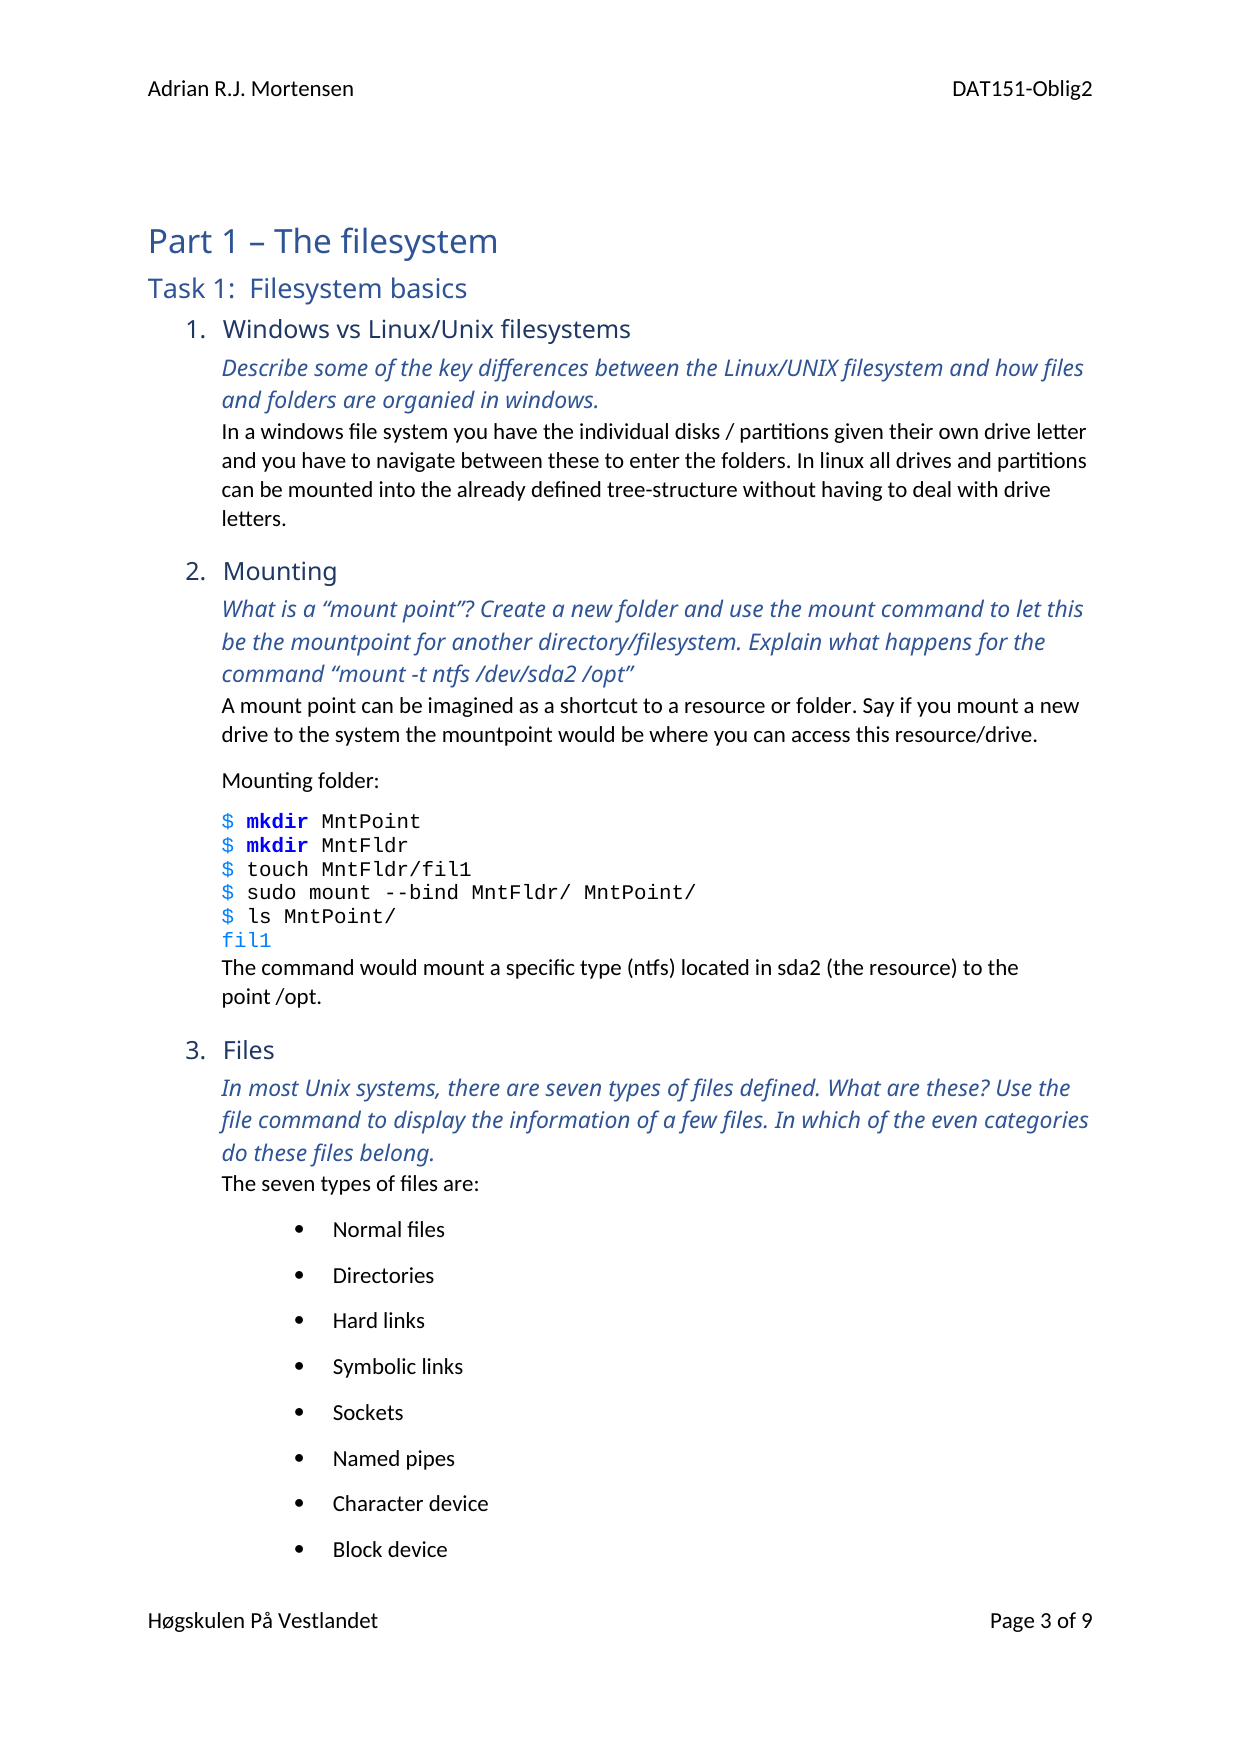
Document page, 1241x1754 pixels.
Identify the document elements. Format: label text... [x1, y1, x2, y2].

list Files [185, 1032, 1093, 1066]
subtitle Task 1: Filesystem basics [148, 270, 1093, 307]
list Character device [295, 1489, 1093, 1517]
text $ mkdir MntFldr [148, 835, 1093, 859]
subtitle In most Unix systems, there are seven types of files defined. What are these? Use the file command to display the information of a few files. In which of the even categories do these files belong. [221, 1072, 1093, 1168]
text $ sudo mount --bind MntFldr/ MntPoint/ [148, 882, 1093, 906]
list Hard links [295, 1307, 1093, 1334]
list Block device [295, 1535, 1093, 1563]
list Named pipes [295, 1444, 1093, 1472]
list Symbolic links [295, 1352, 1093, 1380]
list Directories [295, 1261, 1093, 1289]
text In a windows file system you have the individual disks / partitions given their own drive letter and you have to navigate between these to enter the folders. In linux all drives and partitions can be mounted into the already defined tree-structure without having to deal with drive letters. [221, 417, 1093, 532]
text $ ls MntPoint/ [148, 906, 1093, 930]
list Mounting [185, 554, 1093, 588]
text $ touch MntFldr/fil1 [148, 859, 1093, 882]
text $ mkdir MntPoint [148, 811, 1093, 835]
text The command would mount a specific type (ntfs) located in sda2 (the resource) to the point /opt. [221, 953, 1093, 1010]
subtitle What is a “mount point”? Create a new folder and use the mount command to let this be the mountpoint for another directory/filesystem. Explain what happens for the command “mount -t ntfs /dev/sda2 /opt” [221, 593, 1093, 690]
list Windows vs Linux/Unix filesystems [185, 312, 1093, 346]
text Mounting folder: [221, 766, 1093, 794]
list Normal files [295, 1215, 1093, 1243]
text The seven types of files are: [221, 1169, 1093, 1197]
text fil1 [148, 930, 1093, 953]
subtitle Describe some of the key differences between the Linux/UNIX filesystem and how files and folders are organied in windows. [221, 352, 1093, 416]
list Sockets [295, 1398, 1093, 1426]
subtitle Part 1 – The filesystem [148, 218, 1093, 264]
text A mount point can be imagined as a shortcut to a resource or folder. Say if you mount a new drive to the system the mountpoint would be where you can access this resource/drive. [221, 691, 1093, 748]
